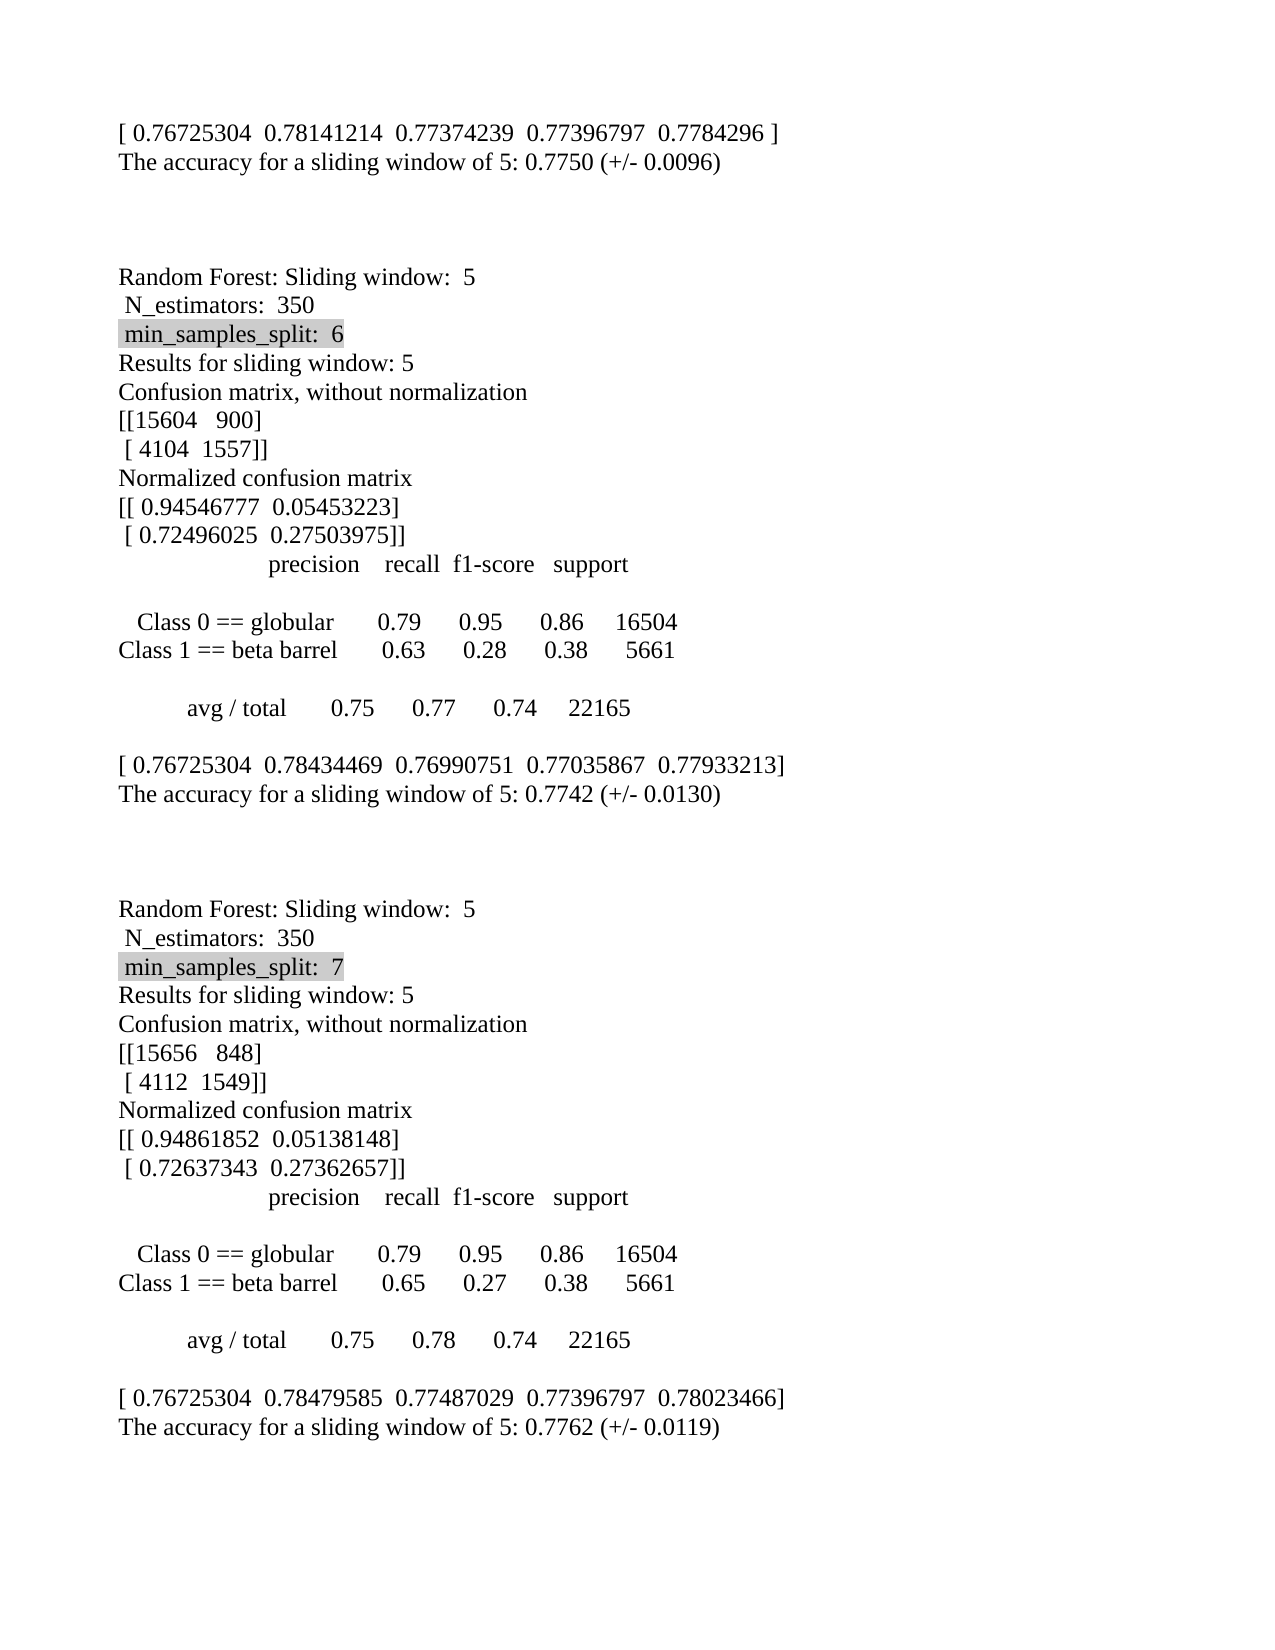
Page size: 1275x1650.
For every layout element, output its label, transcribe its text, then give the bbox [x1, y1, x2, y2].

text [[ 0.94861852 0.05138148] [118, 1124, 1157, 1153]
text [ 0.76725304 0.78141214 0.77374239 0.77396797 0.7784296 ] [118, 118, 1157, 147]
text avg / total 0.75 0.78 0.74 22165 [118, 1326, 1157, 1354]
text [ 0.76725304 0.78434469 0.76990751 0.77035867 0.77933213] [118, 751, 1157, 779]
text Confusion matrix, without normalization [118, 377, 1157, 406]
text Class 1 == beta barrel 0.63 0.28 0.38 5661 [118, 636, 1157, 664]
text [[15604 900] [118, 406, 1157, 434]
text precision recall f1-score support [118, 549, 1157, 578]
text Confusion matrix, without normalization [118, 1009, 1157, 1038]
text [[ 0.94546777 0.05453223] [118, 492, 1157, 521]
text Random Forest: Sliding window: 5 [118, 894, 1157, 923]
text [ 4104 1557]] [118, 434, 1157, 463]
text [[15656 848] [118, 1038, 1157, 1067]
text Class 0 == globular 0.79 0.95 0.86 16504 [118, 607, 1157, 636]
text min_samples_split: 6 [118, 319, 1157, 348]
text Results for sliding window: 5 [118, 981, 1157, 1009]
text Normalized confusion matrix [118, 463, 1157, 492]
text The accuracy for a sliding window of 5: 0.7762 (+/- 0.0119) [118, 1412, 1157, 1441]
text precision recall f1-score support [118, 1182, 1157, 1211]
text [ 0.76725304 0.78479585 0.77487029 0.77396797 0.78023466] [118, 1383, 1157, 1412]
text N_estimators: 350 [118, 923, 1157, 952]
text [ 0.72637343 0.27362657]] [118, 1153, 1157, 1182]
text [ 4112 1549]] [118, 1067, 1157, 1096]
text Class 1 == beta barrel 0.65 0.27 0.38 5661 [118, 1268, 1157, 1297]
text min_samples_split: 7 [118, 952, 1157, 981]
text Random Forest: Sliding window: 5 [118, 262, 1157, 291]
text The accuracy for a sliding window of 5: 0.7742 (+/- 0.0130) [118, 779, 1157, 808]
text Results for sliding window: 5 [118, 348, 1157, 377]
text [ 0.72496025 0.27503975]] [118, 521, 1157, 549]
text avg / total 0.75 0.77 0.74 22165 [118, 693, 1157, 722]
text Class 0 == globular 0.79 0.95 0.86 16504 [118, 1239, 1157, 1268]
text Normalized confusion matrix [118, 1096, 1157, 1124]
text The accuracy for a sliding window of 5: 0.7750 (+/- 0.0096) [118, 147, 1157, 176]
text N_estimators: 350 [118, 291, 1157, 319]
